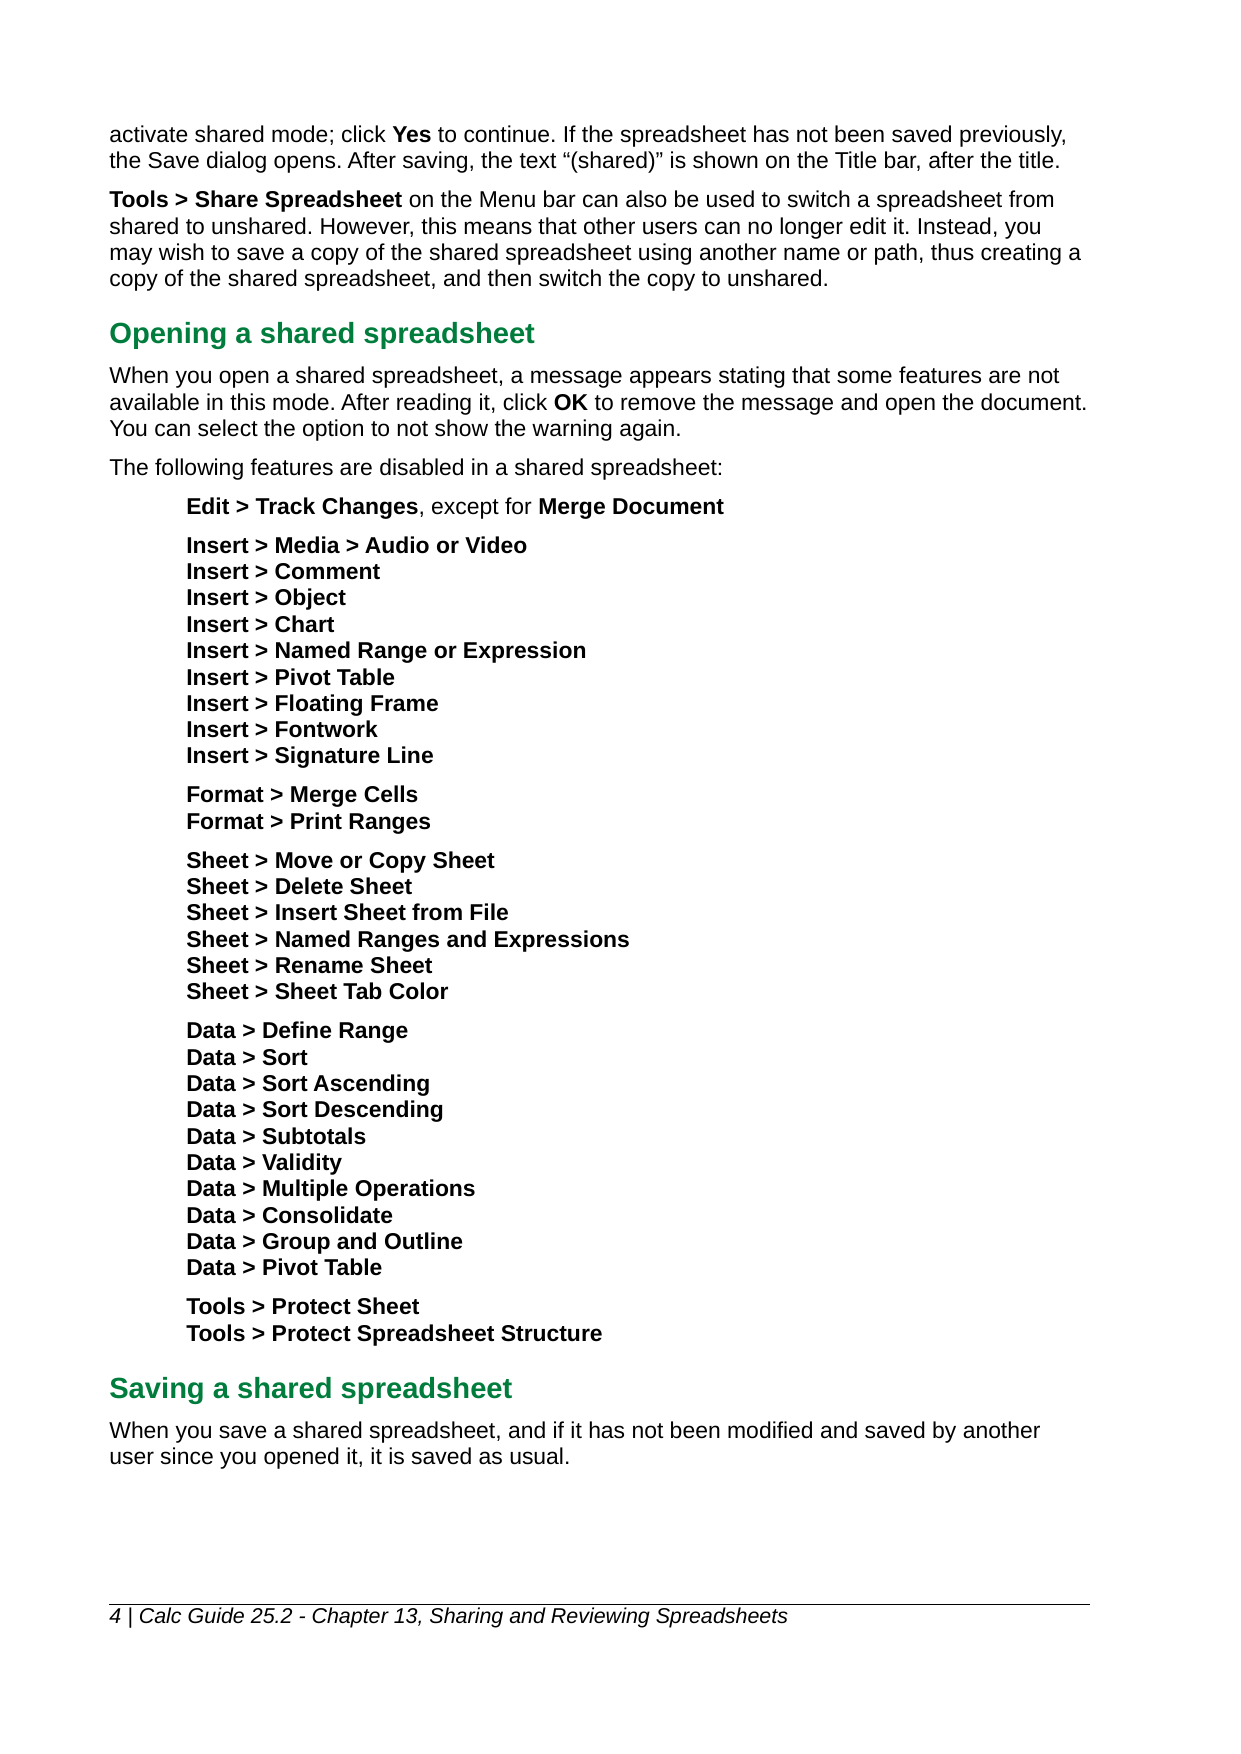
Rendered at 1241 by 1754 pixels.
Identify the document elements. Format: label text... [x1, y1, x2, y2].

text The following features are disabled in a shared spreadsheet: [109, 454, 1090, 480]
text When you save a shared spreadsheet, and if it has not been modified and saved by another user since you opened it, it is saved as usual. [109, 1417, 1090, 1469]
text Format > Merge Cells Format > Print Ranges [186, 781, 1090, 834]
text When you open a shared spreadsheet, a message appears stating that some features are not available in this mode. After reading it, click OK to remove the message and open the document. You can select the option to not show the warning again. [109, 362, 1090, 441]
text Tools > Protect Sheet Tools > Protect Spreadsheet Structure [186, 1293, 1090, 1346]
subtitle Opening a shared spreadsheet [109, 316, 1090, 350]
text Data > Define Range Data > Sort Data > Sort Ascending Data > Sort Descending Data > Subtotals Data > Validity Data > Multiple Operations Data > Consolidate Data > Group and Outline Data > Pivot Table [186, 1017, 1090, 1281]
text Edit > Track Changes, except for Merge Document [186, 493, 1090, 519]
text Insert > Media > Audio or Video Insert > Comment Insert > Object Insert > Chart Insert > Named Range or Expression Insert > Pivot Table Insert > Floating Frame Insert > Fontwork Insert > Signature Line [186, 532, 1090, 769]
subtitle Saving a shared spreadsheet [109, 1371, 1090, 1404]
text Sheet > Move or Copy Sheet Sheet > Delete Sheet Sheet > Insert Sheet from File Sheet > Named Ranges and Expressions Sheet > Rename Sheet Sheet > Sheet Tab Color [186, 847, 1090, 1005]
text activate shared mode; click Yes to continue. If the spreadsheet has not been saved previously, the Save dialog opens. After saving, the text “(shared)” is shown on the Title bar, after the title. [109, 121, 1090, 174]
text Tools > Share Spreadsheet on the Menu bar can also be used to switch a spreadsheet from shared to unshared. However, this means that other users can no longer edit it. Instead, you may wish to save a copy of the shared spreadsheet using another name or path, thus creating a copy of the shared spreadsheet, and then switch the copy to unshared. [109, 186, 1090, 292]
